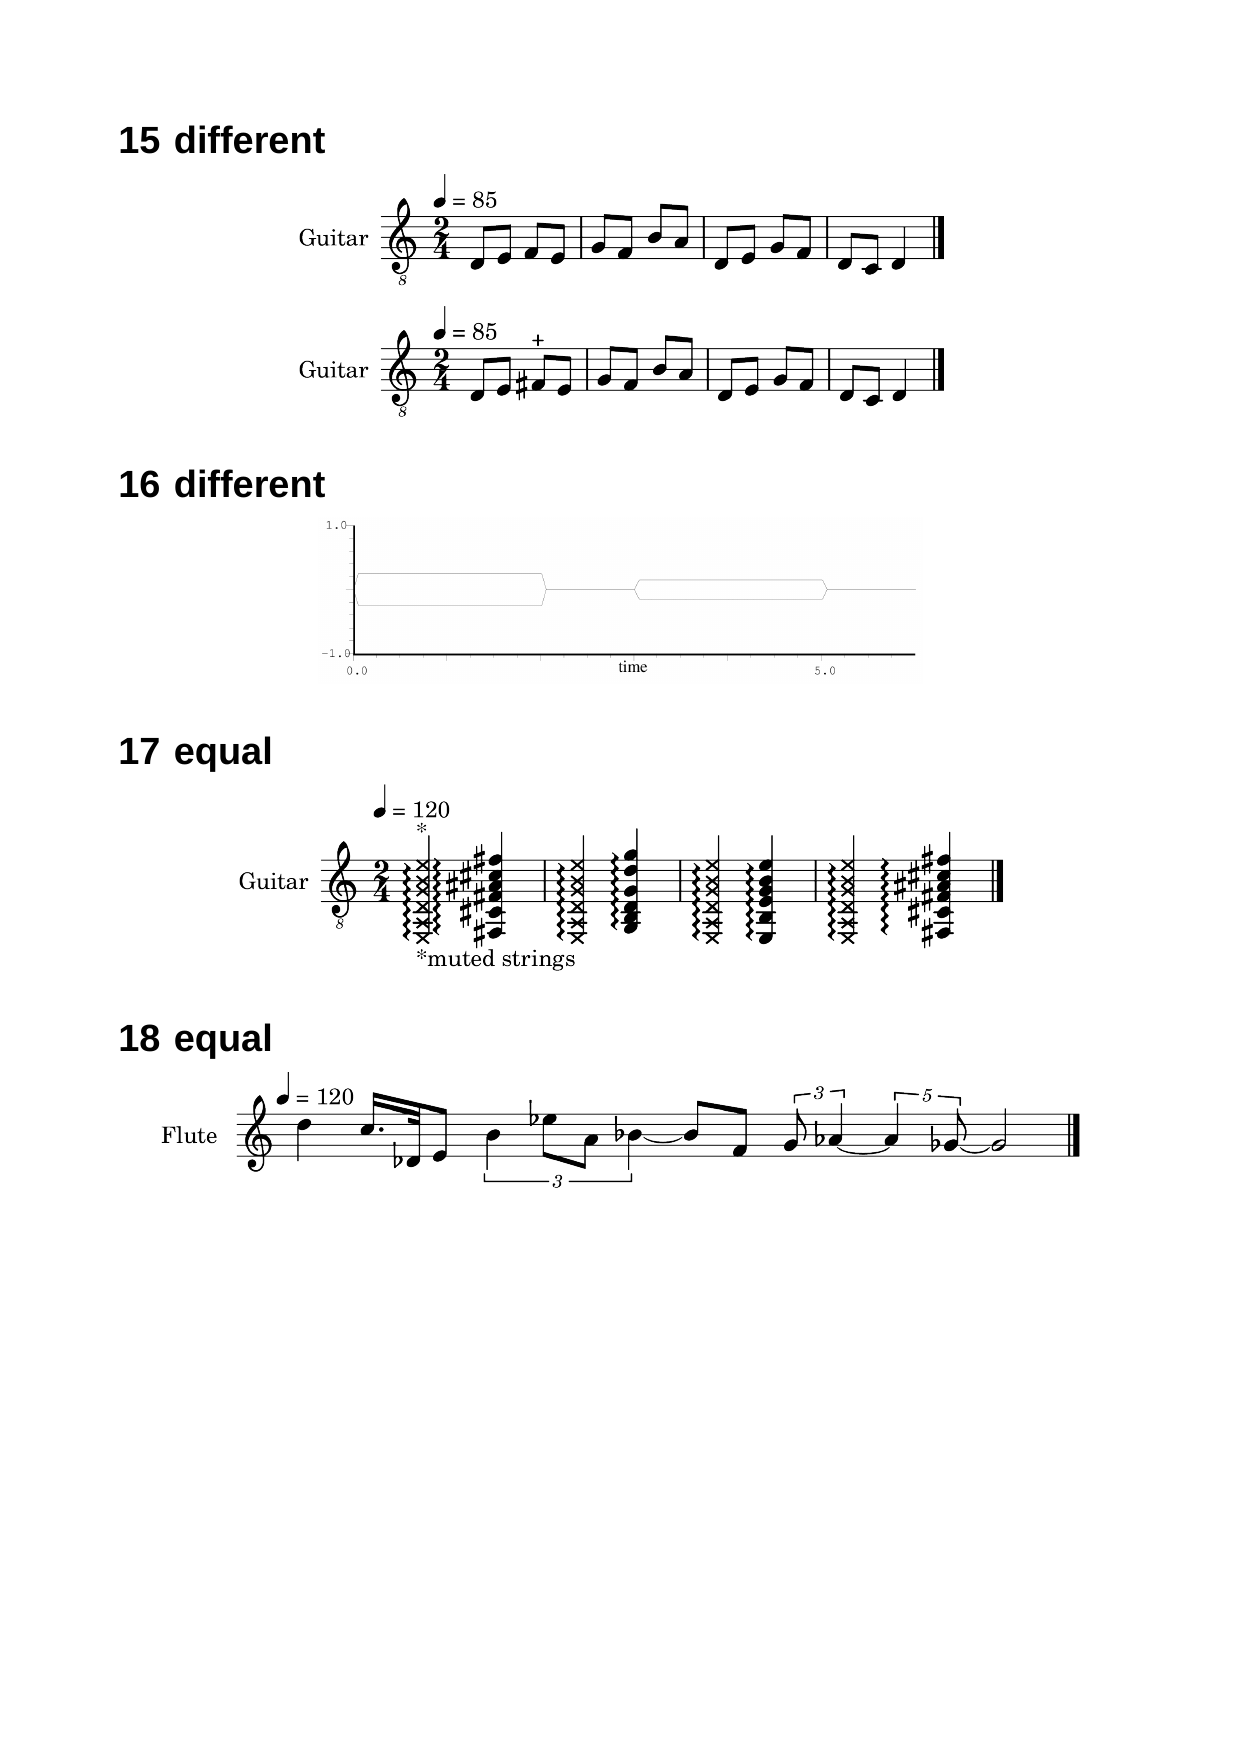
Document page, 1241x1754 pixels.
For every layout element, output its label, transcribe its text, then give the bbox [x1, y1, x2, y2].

picture [296, 174, 944, 417]
subtitle different [118, 118, 1122, 162]
picture [236, 784, 1004, 971]
subtitle different [118, 462, 1122, 505]
picture [317, 517, 923, 684]
subtitle equal [118, 1016, 1122, 1059]
subtitle equal [118, 728, 1122, 772]
picture [160, 1072, 1080, 1189]
